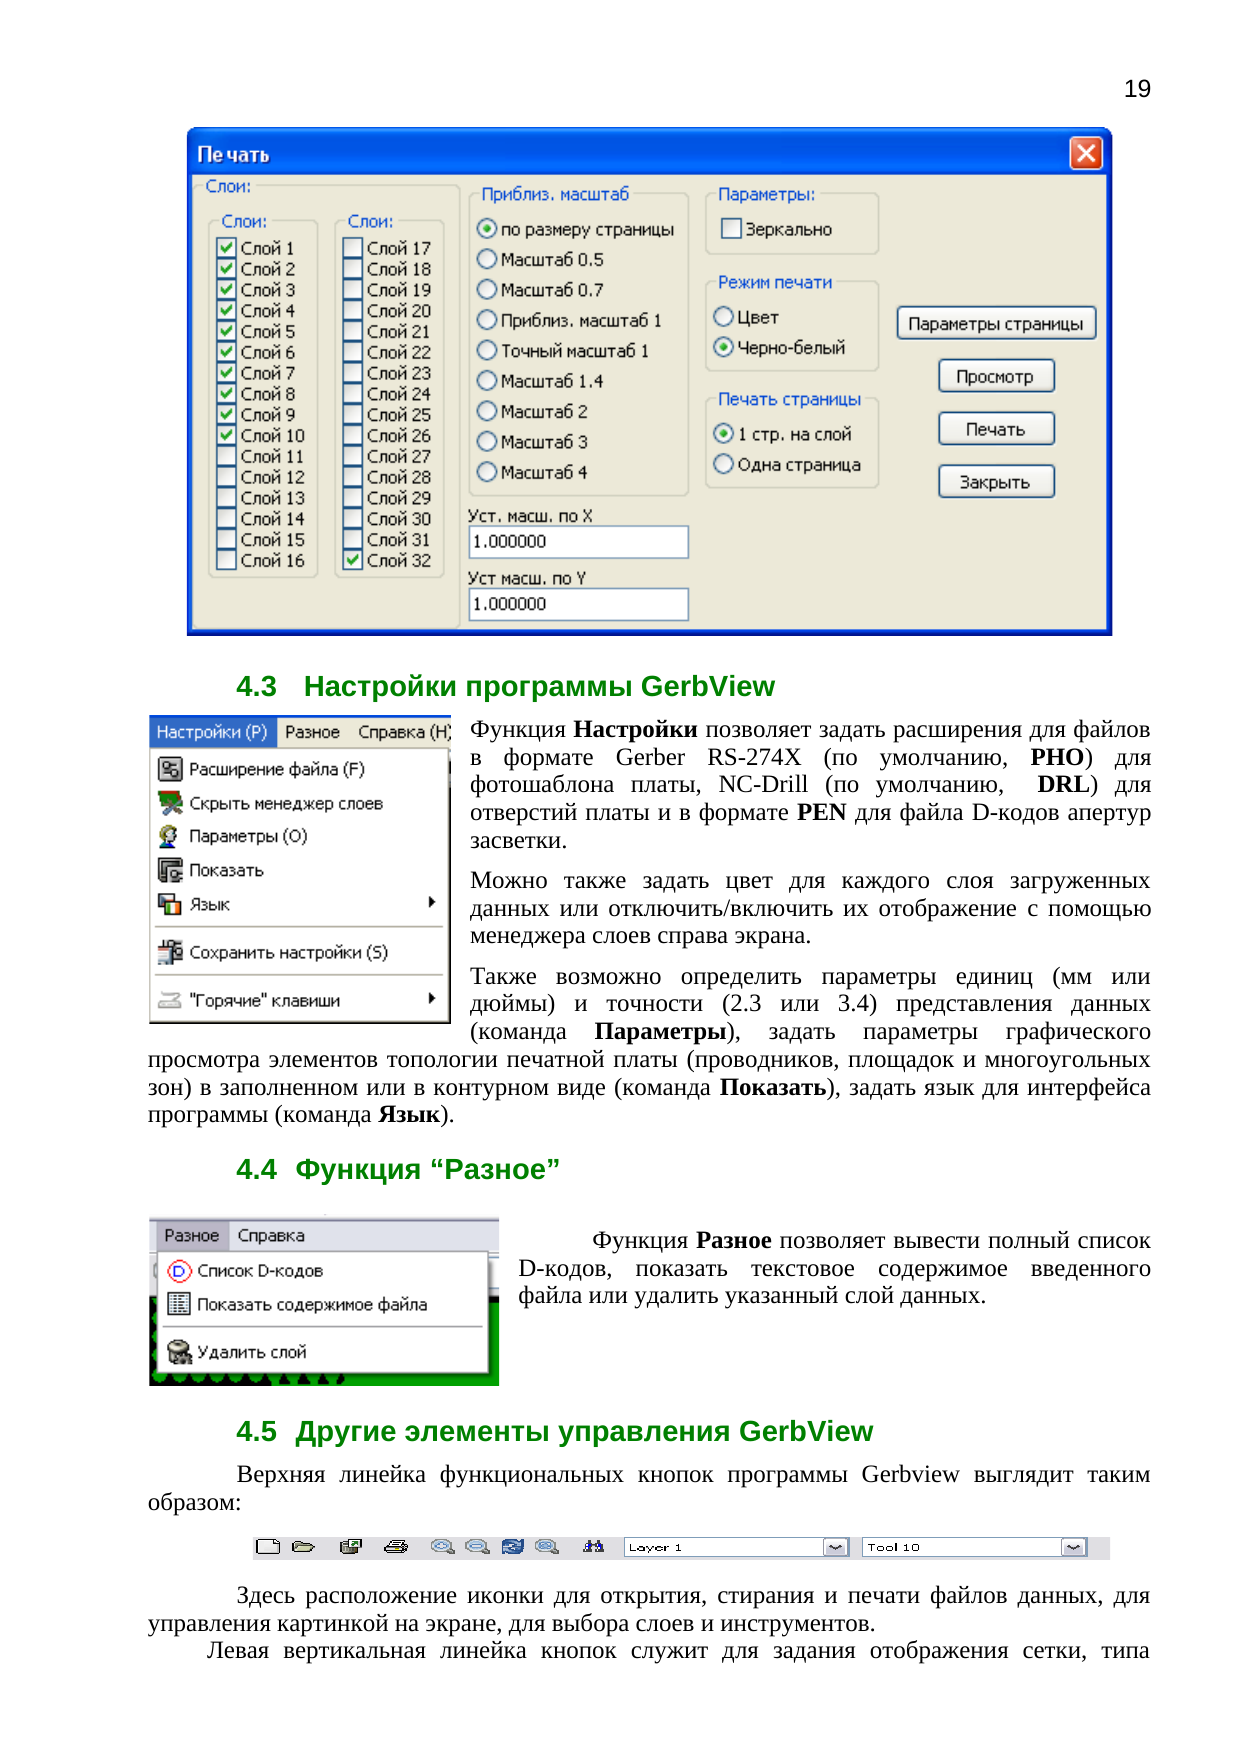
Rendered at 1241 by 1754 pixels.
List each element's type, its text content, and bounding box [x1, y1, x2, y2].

picture [149, 715, 451, 1024]
picture [252, 1537, 1111, 1560]
picture [149, 1214, 500, 1386]
subtitle Настройки программы GerbView [148, 670, 1151, 703]
text Также возможно определить параметры единиц (мм или дюймы) и точности (2.3 или 3.4) представления данных (команда Параметры), задать параметры графического просмотра элементов топологии печатной платы (проводников, площадок и многоугольных зон) в заполненном или в контурном виде (команда Показать), задать язык для интерфейса программы (команда Язык). [148, 962, 1151, 1128]
text Можно также задать цвет для каждого слоя загруженных данных или отключить/включить их отображение c помощью менеджера слоев справа экрана. [451, 866, 1151, 949]
text Здесь расположение иконки для открытия, стирания и печати файлов данных, для управления картинкой на экране, для выбора слоев и инструментов. [148, 1581, 1151, 1636]
text Левая вертикальная линейка кнопок служит для задания отображения сетки, типа [148, 1636, 1151, 1664]
text Верхняя линейка функциональных кнопок программы Gerbview выглядит таким образом: [148, 1460, 1151, 1515]
text Функция Настройки позволяет задать расширения для файлов в формате Gerber RS-274X (по умолчанию, PHO) для фотошаблона платы, NC-Drill (по умолчанию, DRL) для отверстий платы и в формате PEN для файла D-кодов апертур засветки. [451, 715, 1151, 854]
picture [186, 127, 1113, 636]
subtitle Функция “Разное” [148, 1153, 1151, 1186]
subtitle Другие элементы управления GerbView [148, 1415, 1151, 1447]
text Функция Разное позволяет вывести полный список D-кодов, показать текстовое содержимое введенного файла или удалить указанный слой данных. [500, 1226, 1151, 1309]
